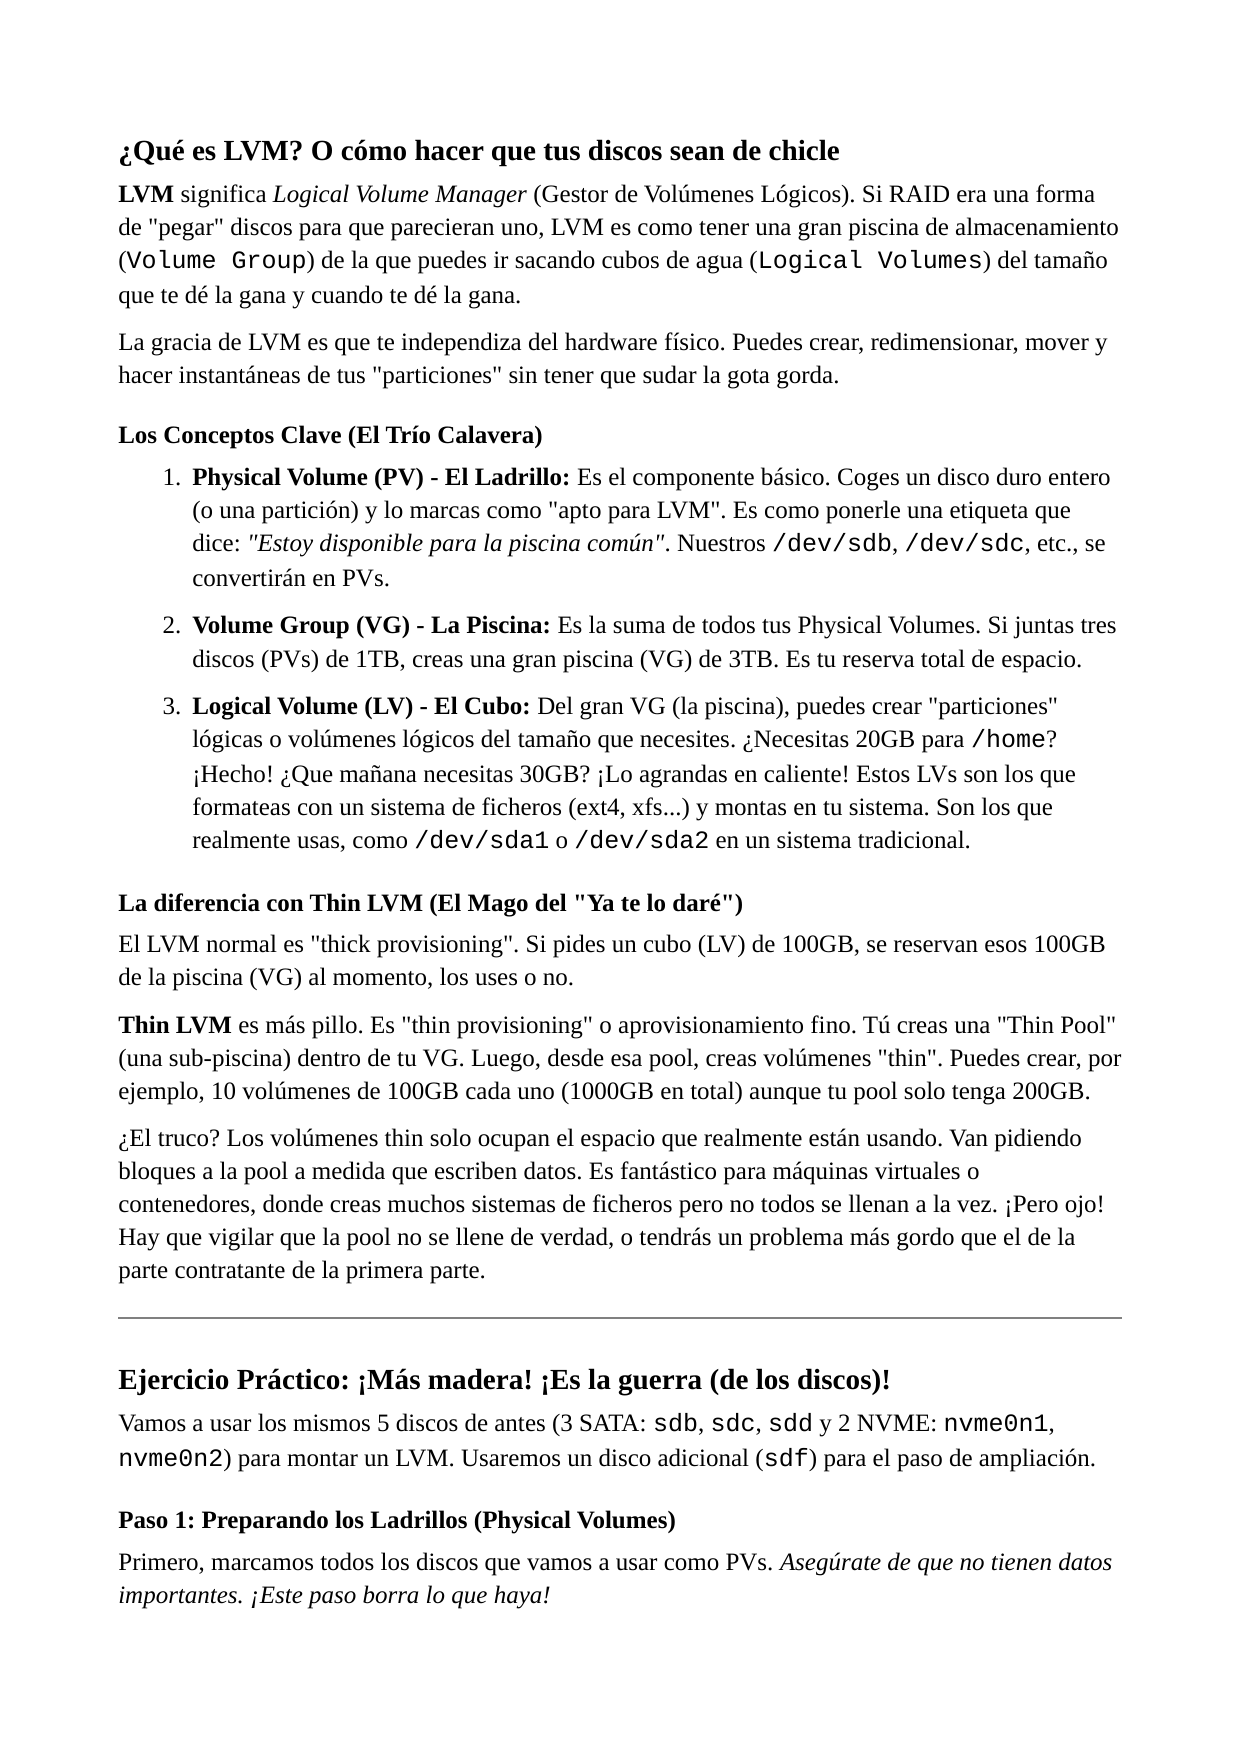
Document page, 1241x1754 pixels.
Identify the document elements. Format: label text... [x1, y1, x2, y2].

text LVM significa Logical Volume Manager (Gestor de Volúmenes Lógicos). Si RAID era una forma de "pegar" discos para que parecieran uno, LVM es como tener una gran piscina de almacenamiento (Volume Group) de la que puedes ir sacando cubos de agua (Logical Volumes) del tamaño que te dé la gana y cuando te dé la gana. [118, 179, 1122, 309]
subtitle Los Conceptos Clave (El Trío Calavera) [118, 421, 1122, 449]
text ¿El truco? Los volúmenes thin solo ocupan el espacio que realmente están usando. Van pidiendo bloques a la pool a medida que escriben datos. Es fantástico para máquinas virtuales o contenedores, donde creas muchos sistemas de ficheros pero no todos se llenan a la vez. ¡Pero ojo! Hay que vigilar que la pool no se llene de verdad, o tendrás un problema más gordo que el de la parte contratante de la primera parte. [118, 1123, 1122, 1284]
text Primero, marcamos todos los discos que vamos a usar como PVs. Asegúrate de que no tienen datos importantes. ¡Este paso borra lo que haya! [118, 1547, 1122, 1609]
subtitle Paso 1: Preparando los Ladrillos (Physical Volumes) [118, 1506, 1122, 1534]
subtitle La diferencia con Thin LVM (El Mago del "Ya te lo daré") [118, 888, 1122, 917]
text El LVM normal es "thick provisioning". Si pides un cubo (LV) de 100GB, se reservan esos 100GB de la piscina (VG) al momento, los uses o no. [118, 929, 1122, 991]
list Logical Volume (LV) - El Cubo: Del gran VG (la piscina), puedes crear "particiones" lógicas o volúmenes lógicos del tamaño que necesites. ¿Necesitas 20GB para /home? ¡Hecho! ¿Que mañana necesitas 30GB? ¡Lo agrandas en caliente! Estos LVs son los que formateas con un sistema de ficheros (ext4, xfs...) y montas en tu sistema. Son los que realmente usas, como /dev/sda1 o /dev/sda2 en un sistema tradicional. [162, 691, 1122, 856]
text Vamos a usar los mismos 5 discos de antes (3 SATA: sdb, sdc, sdd y 2 NVME: nvme0n1, nvme0n2) para montar un LVM. Usaremos un disco adicional (sdf) para el paso de ampliación. [118, 1408, 1122, 1474]
list Volume Group (VG) - La Piscina: Es la suma de todos tus Physical Volumes. Si juntas tres discos (PVs) de 1TB, creas una gran piscina (VG) de 3TB. Es tu reserva total de espacio. [162, 611, 1122, 672]
list Physical Volume (PV) - El Ladrillo: Es el componente básico. Coges un disco duro entero (o una partición) y lo marcas como "apto para LVM". Es como ponerle una etiqueta que dice: "Estoy disponible para la piscina común". Nuestros /dev/sdb, /dev/sdc, etc., se convertirán en PVs. [162, 462, 1122, 592]
text Thin LVM es más pillo. Es "thin provisioning" o aprovisionamiento fino. Tú creas una "Thin Pool" (una sub-piscina) dentro de tu VG. Luego, desde esa pool, creas volúmenes "thin". Puedes crear, por ejemplo, 10 volúmenes de 100GB cada uno (1000GB en total) aunque tu pool solo tenga 200GB. [118, 1010, 1122, 1104]
subtitle ¿Qué es LVM? O cómo hacer que tus discos sean de chicle [118, 133, 1122, 166]
subtitle Ejercicio Práctico: ¡Más madera! ¡Es la guerra (de los discos)! [118, 1362, 1122, 1396]
text La gracia de LVM es que te independiza del hardware físico. Puedes crear, redimensionar, mover y hacer instantáneas de tus "particiones" sin tener que sudar la gota gorda. [118, 327, 1122, 389]
